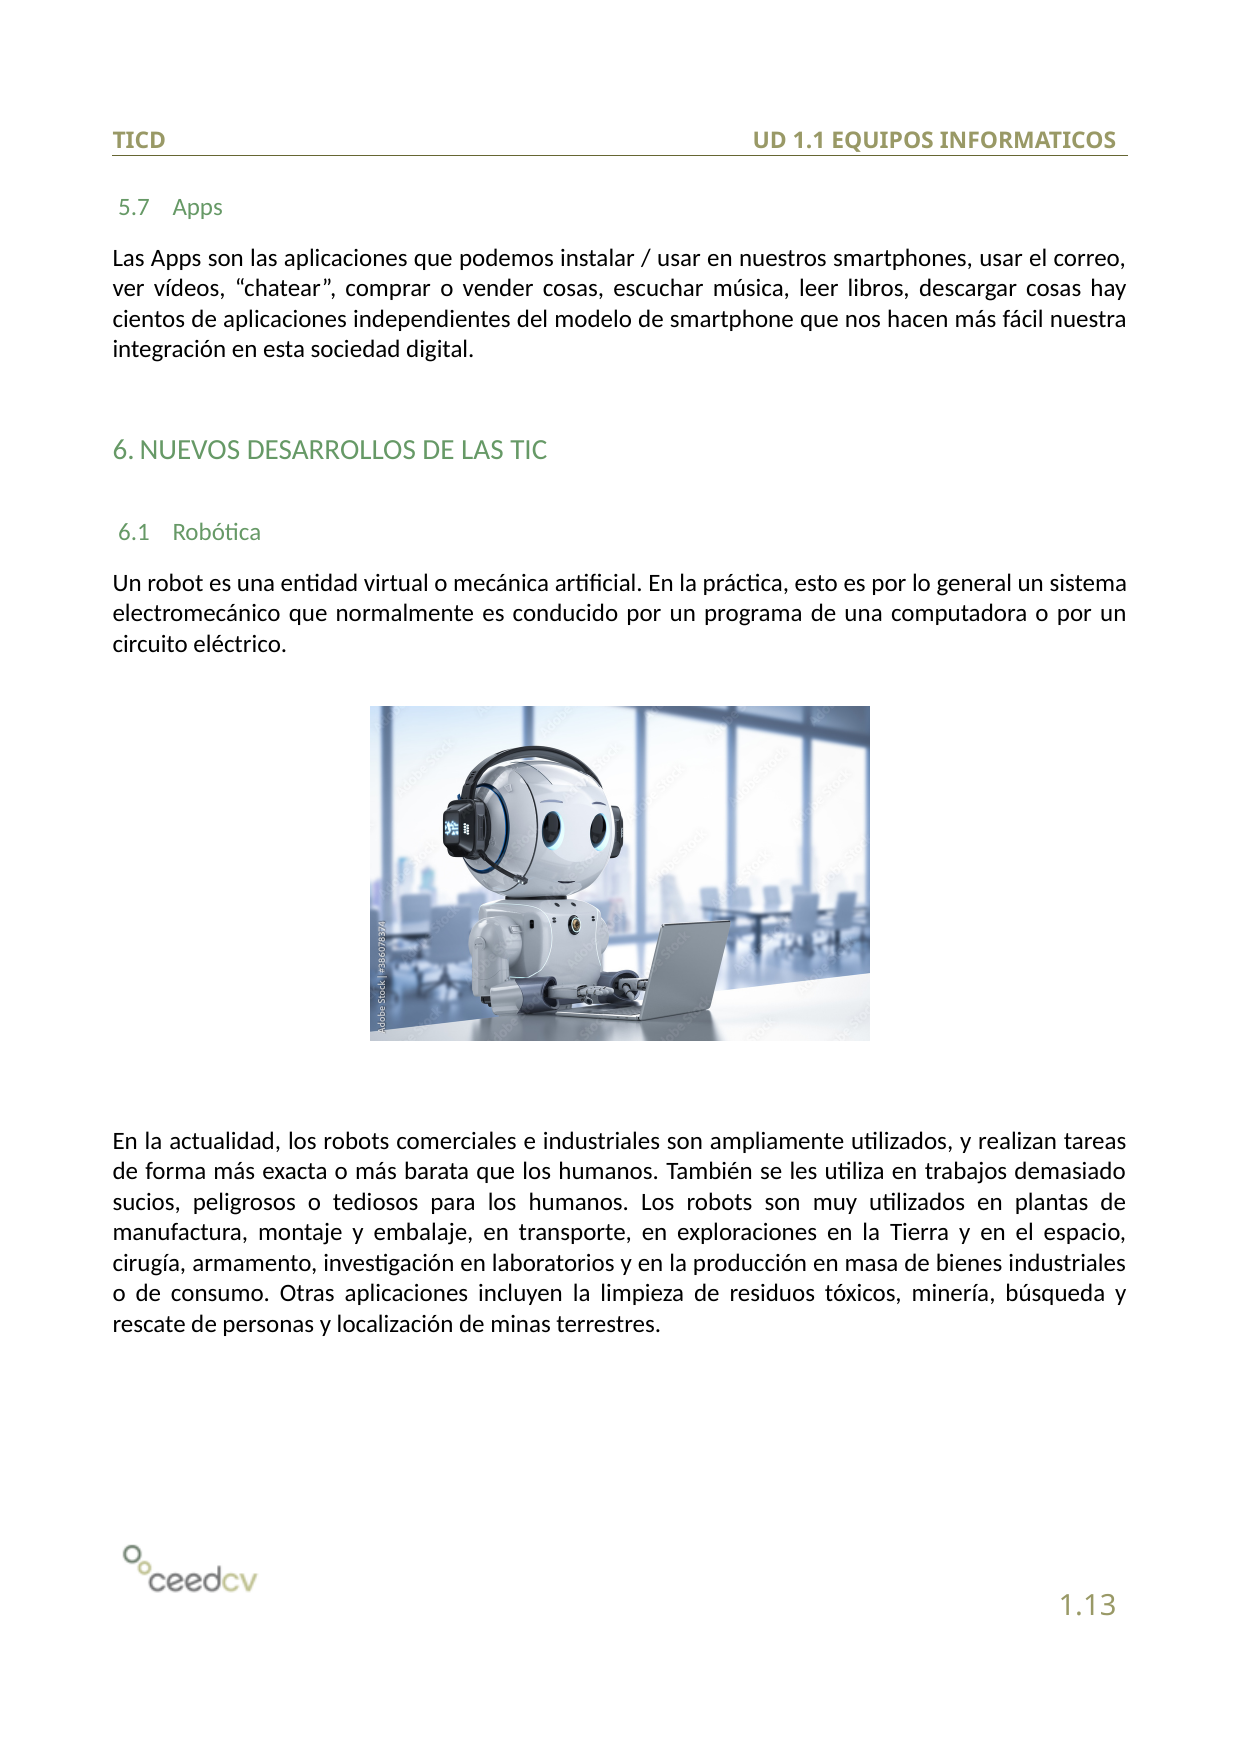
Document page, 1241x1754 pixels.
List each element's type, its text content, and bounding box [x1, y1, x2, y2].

picture [117, 1539, 268, 1607]
subtitle Apps [112, 191, 1128, 221]
text En la actualidad, los robots comerciales e industriales son ampliamente utilizados, y realizan tareas de forma más exacta o más barata que los humanos. También se les utiliza en trabajos demasiado sucios, peligrosos o tediosos para los humanos. Los robots son muy utilizados en plantas de manufactura, montaje y embalaje, en transporte, en exploraciones en la Tierra y en el espacio, cirugía, armamento, investigación en laboratorios y en la producción en masa de bienes industriales o de consumo. Otras aplicaciones incluyen la limpieza de residuos tóxicos, minería, búsqueda y rescate de personas y localización de minas terrestres. [112, 1125, 1128, 1339]
picture [370, 706, 870, 1041]
text Las Apps son las aplicaciones que podemos instalar / usar en nuestros smartphones, usar el correo, ver vídeos, “chatear”, comprar o vender cosas, escuchar música, leer libros, descargar cosas hay cientos de aplicaciones independientes del modelo de smartphone que nos hacen más fácil nuestra integración en esta sociedad digital. [112, 242, 1128, 364]
subtitle Robótica [112, 516, 1128, 546]
text Un robot es una entidad virtual o mecánica artificial. En la práctica, esto es por lo general un sistema electromecánico que normalmente es conducido por un programa de una computadora o por un circuito eléctrico. [112, 567, 1128, 658]
subtitle NUEVOS DESARROLLOS DE LAS TIC [112, 431, 1128, 467]
